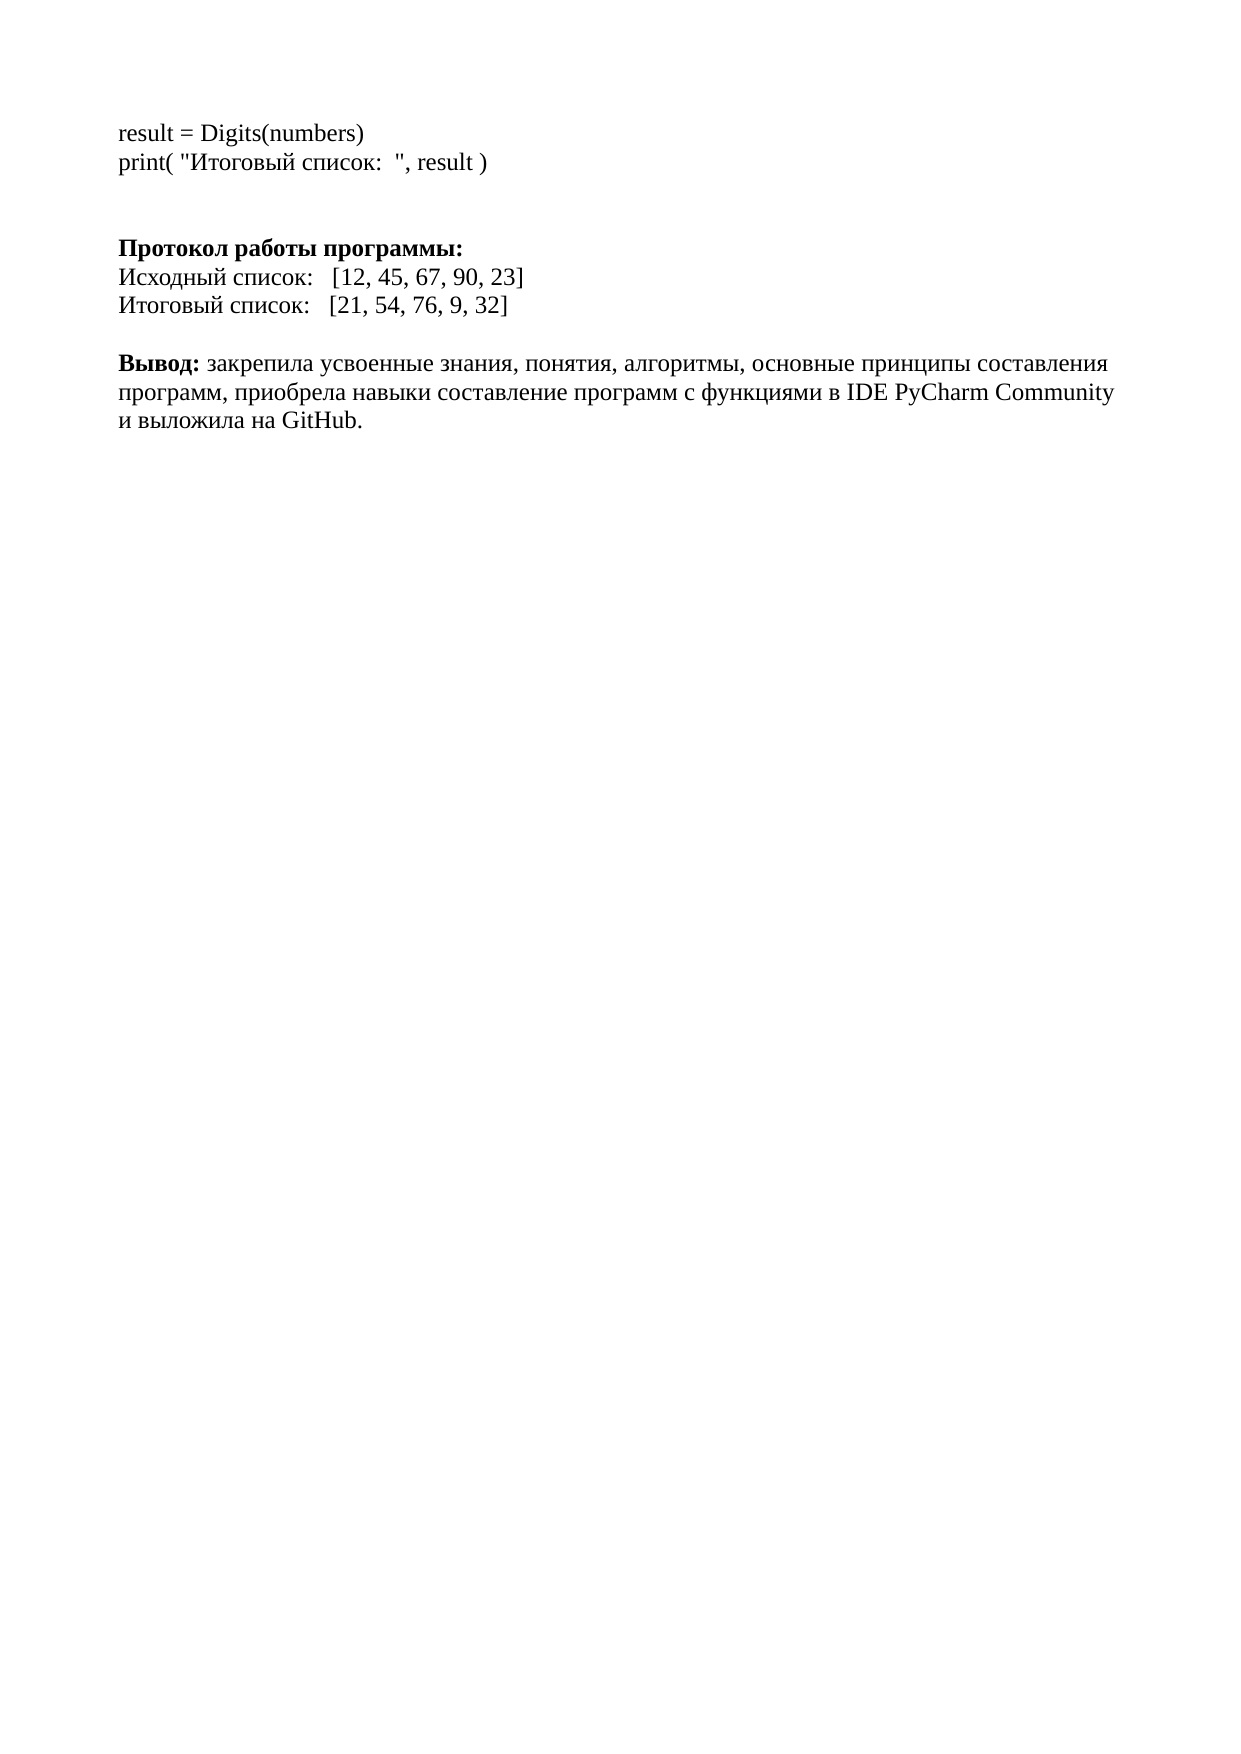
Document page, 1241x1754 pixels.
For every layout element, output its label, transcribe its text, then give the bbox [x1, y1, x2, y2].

text Вывод: закрепила усвоенные знания, понятия, алгоритмы, основные принципы составления программ, приобрела навыки составление программ с функциями в IDE PyCharm Community и выложила на GitHub. [118, 348, 1122, 434]
text Исходный список: [12, 45, 67, 90, 23] [118, 262, 1122, 291]
text result = Digits(numbers) print( "Итоговый список: ", result ) [118, 118, 1122, 176]
text Протокол работы программы: [118, 233, 1122, 262]
text Итоговый список: [21, 54, 76, 9, 32] [118, 291, 1122, 319]
